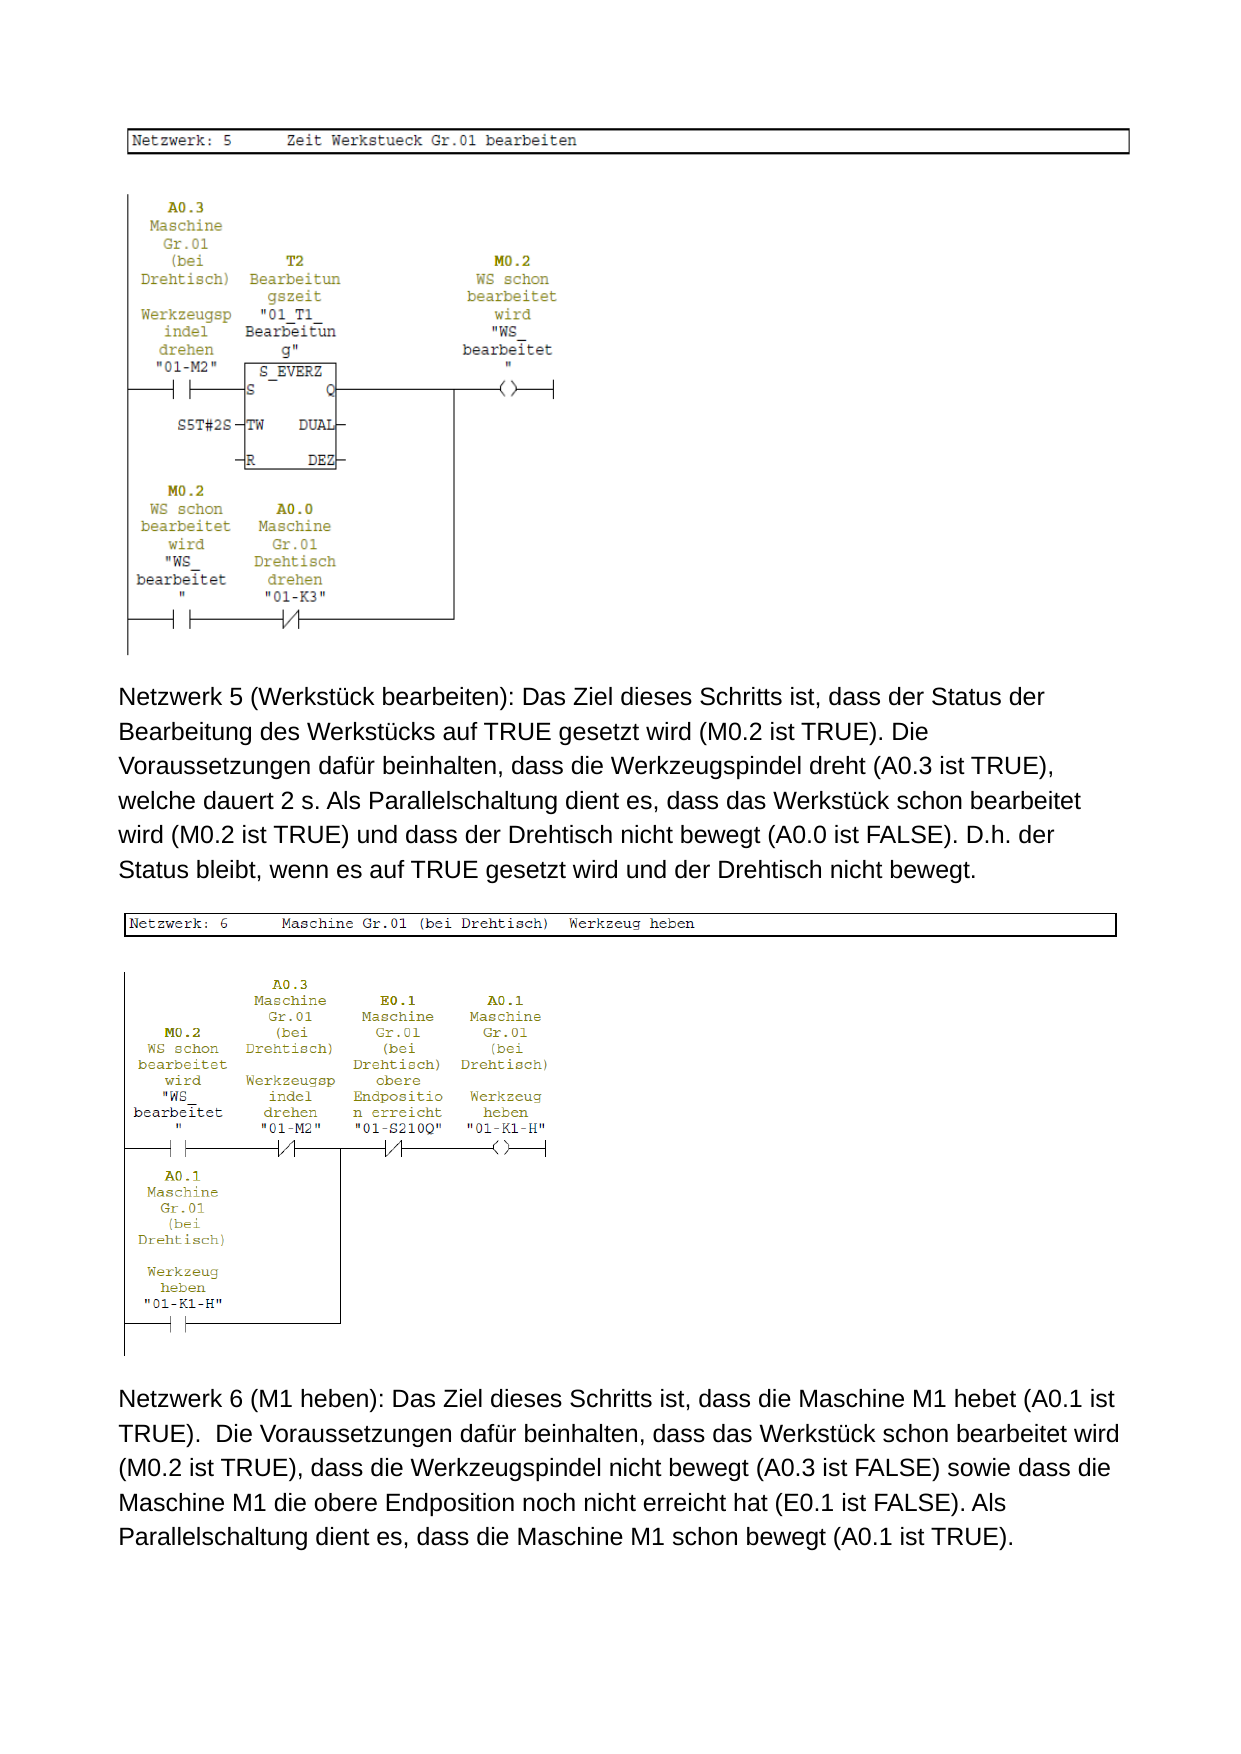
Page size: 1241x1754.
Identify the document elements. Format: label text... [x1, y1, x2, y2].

picture [118, 118, 1139, 662]
text Netzwerk 5 (Werkstück bearbeiten): Das Ziel dieses Schritts ist, dass der Status der Bearbeitung des Werkstücks auf TRUE gesetzt wird (M0.2 ist TRUE). Die Voraussetzungen dafür beinhalten, dass die Werkzeugspindel dreht (A0.3 ist TRUE), welche dauert 2 s. Als Parallelschaltung dient es, dass das Werkstück schon bearbeitet wird (M0.2 ist TRUE) und dass der Drehtisch nicht bewegt (A0.0 ist FALSE). D.h. der Status bleibt, wenn es auf TRUE gesetzt wird und der Drehtisch nicht bewegt. [118, 682, 1122, 883]
picture [118, 903, 1123, 1364]
text Netzwerk 6 (M1 heben): Das Ziel dieses Schritts ist, dass die Maschine M1 hebet (A0.1 ist TRUE). Die Voraussetzungen dafür beinhalten, dass das Werkstück schon bearbeitet wird (M0.2 ist TRUE), dass die Werkzeugspindel nicht bewegt (A0.3 ist FALSE) sowie dass die Maschine M1 die obere Endposition noch nicht erreicht hat (E0.1 ist FALSE). Als Parallelschaltung dient es, dass die Maschine M1 schon bewegt (A0.1 ist TRUE). [118, 1384, 1122, 1551]
